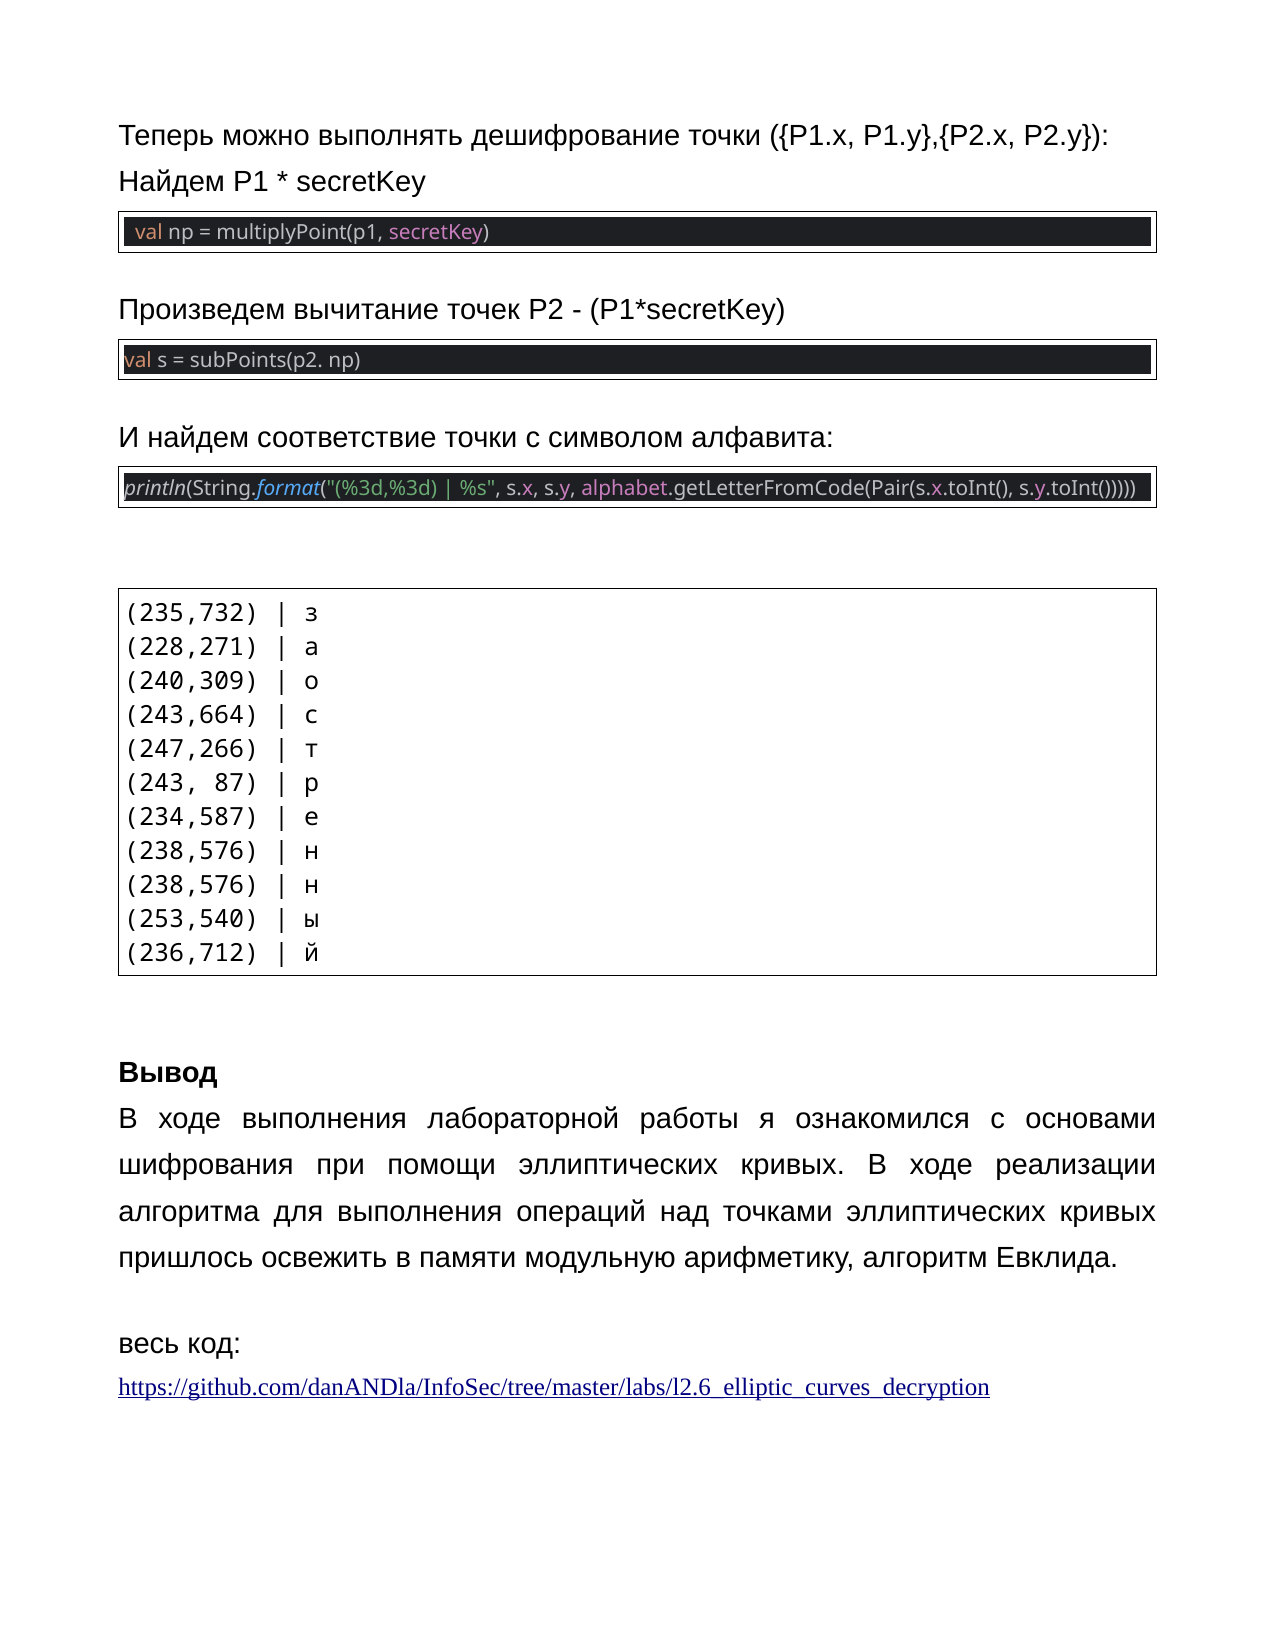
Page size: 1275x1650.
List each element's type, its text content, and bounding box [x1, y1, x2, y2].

text Теперь можно выполнять дешифрование точки ({P1.x, P1.y},{P2.x, P2.y}): [118, 118, 1157, 152]
table_header (235,732) | з (228,271) | а (240,309) | о (243,664) | с (247,266) | т (243, 87) | р (234,587) | е (238,576) | н (238,576) | н (253,540) | ы (236,712) | й [119, 589, 1156, 974]
text Произведем вычитание точек P2 - (P1*secretKey) [118, 292, 1157, 326]
table_header val s = subPoints(p2. np) [119, 340, 1156, 379]
text https://github.com/danANDla/InfoSec/tree/master/labs/l2.6_elliptic_curves_decryption [118, 1372, 1157, 1401]
text В ходе выполнения лабораторной работы я ознакомился с основами шифрования при помощи эллиптических кривых. В ходе реализации алгоритма для выполнения операций над точками эллиптических кривых пришлось освежить в памяти модульную арифметику, алгоритм Евклида. [118, 1101, 1157, 1273]
text Вывод [118, 1055, 1157, 1088]
text И найдем соответствие точки с символом алфавита: [118, 420, 1157, 453]
table_header val np = multiplyPoint(p1, secretKey) [119, 212, 1156, 252]
text Найдем P1 * secretKey [118, 164, 1157, 198]
text весь код: [118, 1326, 1157, 1359]
table_header println(String.format("(%3d,%3d) | %s", s.x, s.y, alphabet.getLetterFromCode(Pair(s.x.toInt(), s.y.toInt())))) [119, 467, 1156, 507]
